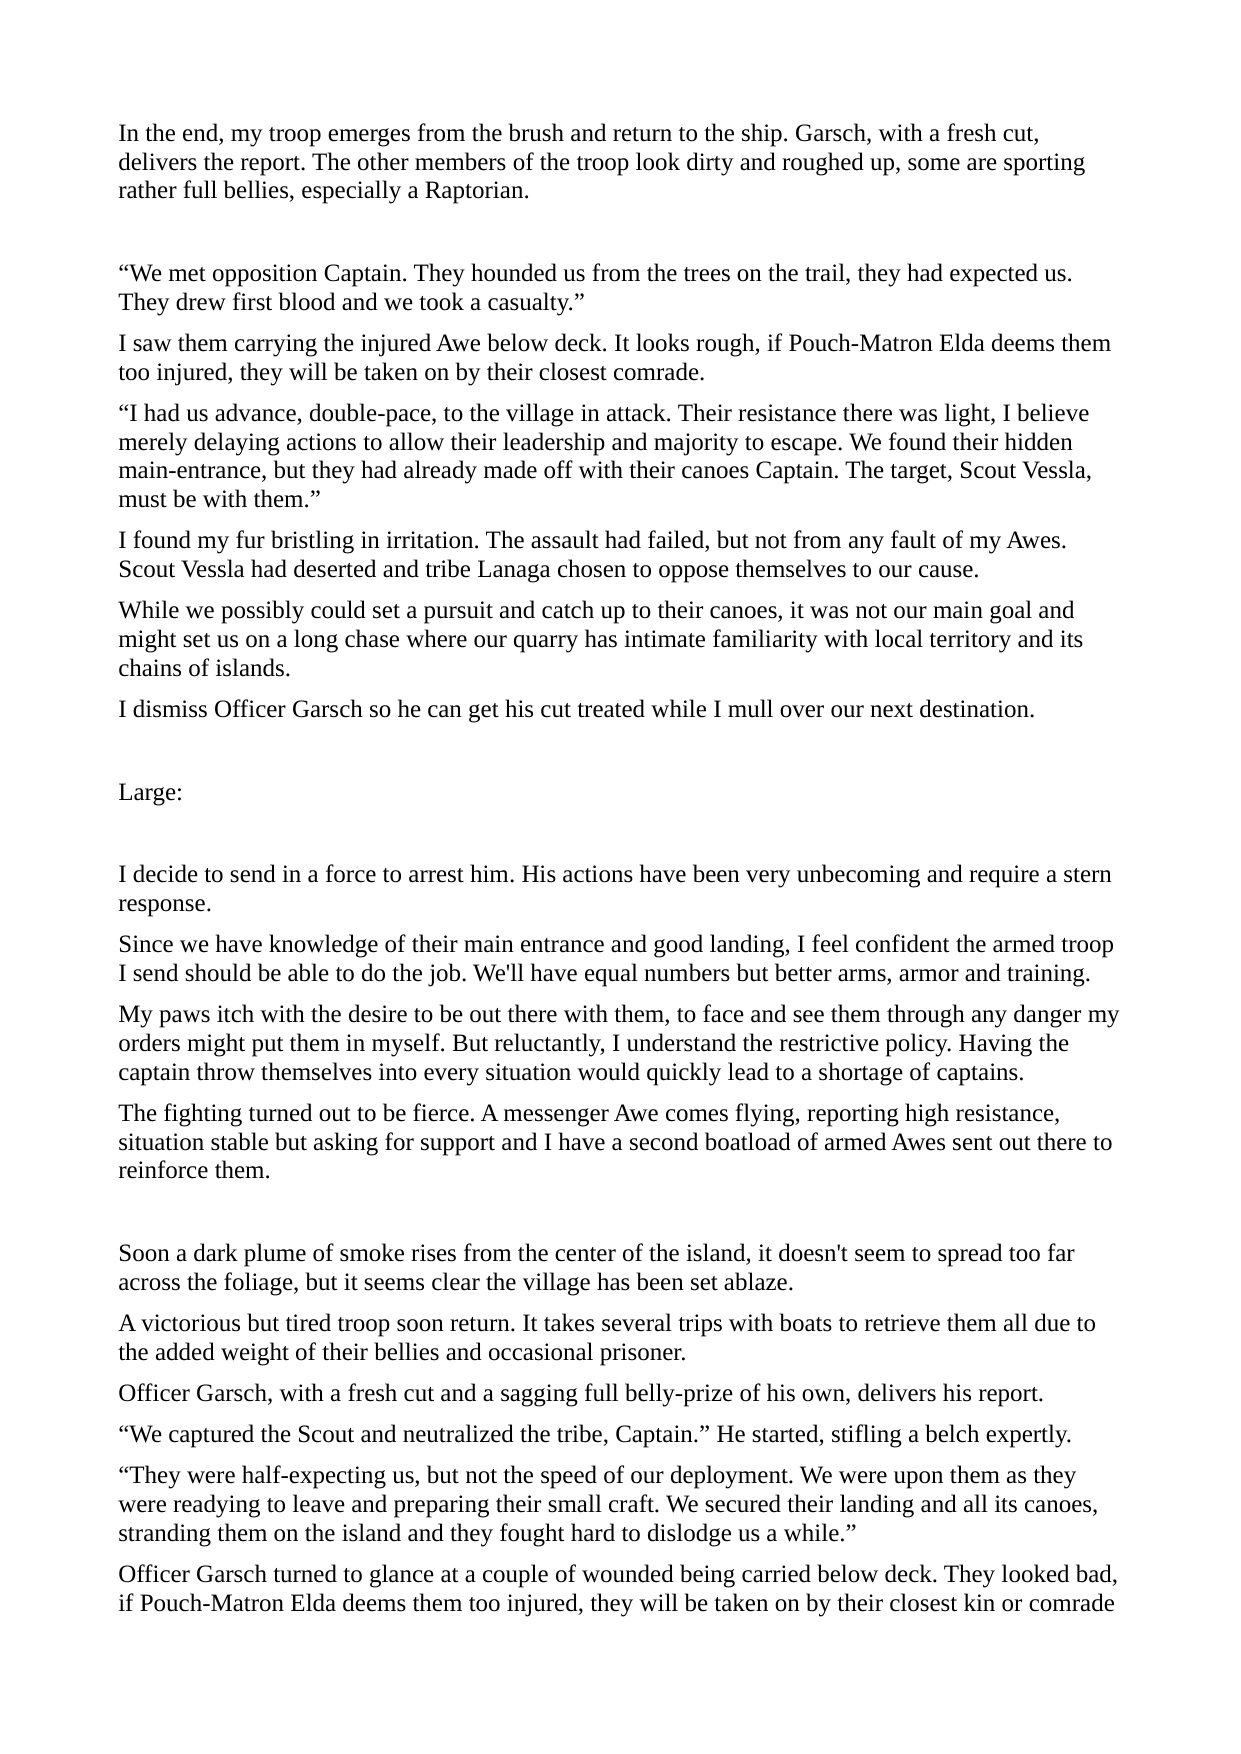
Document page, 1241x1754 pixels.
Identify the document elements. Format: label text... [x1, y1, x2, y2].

text In the end, my troop emerges from the brush and return to the ship. Garsch, with a fresh cut, delivers the report. The other members of the troop look dirty and roughed up, some are sporting rather full bellies, especially a Raptorian. [118, 118, 1122, 204]
text A victorious but tired troop soon return. It takes several trips with boats to retrieve them all due to the added weight of their bellies and occasional prisoner. [118, 1308, 1122, 1366]
text “I had us advance, double-pace, to the village in attack. Their resistance there was light, I believe merely delaying actions to allow their leadership and majority to escape. We found their hidden main-entrance, but they had already made off with their canoes Captain. The target, Scout Vessla, must be with them.” [118, 398, 1122, 513]
text Officer Garsch, with a fresh cut and a sagging full belly-prize of his own, delivers his report. [118, 1378, 1122, 1407]
text My paws itch with the desire to be out there with them, to face and see them through any danger my orders might put them in myself. But reluctantly, I understand the restrictive policy. Having the captain throw themselves into every situation would quickly lead to a shortage of captains. [118, 999, 1122, 1086]
text Soon a dark plume of smoke rises from the center of the island, it doesn't seem to spread too far across the foliage, but it seems clear the village has been set ablaze. [118, 1238, 1122, 1296]
text While we possibly could set a pursuit and catch up to their canoes, it was not our main goal and might set us on a long chase where our quarry has intimate familiarity with local territory and its chains of islands. [118, 596, 1122, 682]
text Since we have knowledge of their main entrance and good landing, I feel confident the armed troop I send should be able to do the job. We'll have equal numbers but better arms, armor and training. [118, 929, 1122, 987]
text I decide to send in a force to arrest him. His actions have been very unbecoming and require a stern response. [118, 859, 1122, 917]
text The fighting turned out to be fierce. A messenger Awe comes flying, reporting high resistance, situation stable but asking for support and I have a second boatload of armed Awes sent out there to reinforce them. [118, 1098, 1122, 1184]
text I saw them carrying the injured Awe below deck. It looks rough, if Pouch-Matron Elda deems them too injured, they will be taken on by their closest comrade. [118, 328, 1122, 386]
text I found my fur bristling in irritation. The assault had failed, but not from any fault of my Awes. Scout Vessla had deserted and tribe Lanaga chosen to oppose themselves to our cause. [118, 526, 1122, 583]
text Officer Garsch turned to glance at a couple of wounded being carried below deck. They looked bad, if Pouch-Matron Elda deems them too injured, they will be taken on by their closest kin or comrade [118, 1559, 1122, 1617]
text “We met opposition Captain. They hounded us from the trees on the trail, they had expected us. They drew first blood and we took a casualty.” [118, 258, 1122, 316]
text “They were half-expecting us, but not the speed of our deployment. We were upon them as they were readying to leave and preparing their small craft. We secured their landing and all its canoes, stranding them on the island and they fought hard to dislodge us a while.” [118, 1461, 1122, 1547]
text Large: [118, 777, 1122, 806]
text I dismiss Officer Garsch so he can get his cut treated while I mull over our next destination. [118, 694, 1122, 723]
text “We captured the Scout and neutralized the tribe, Captain.” He started, stifling a belch expertly. [118, 1419, 1122, 1448]
